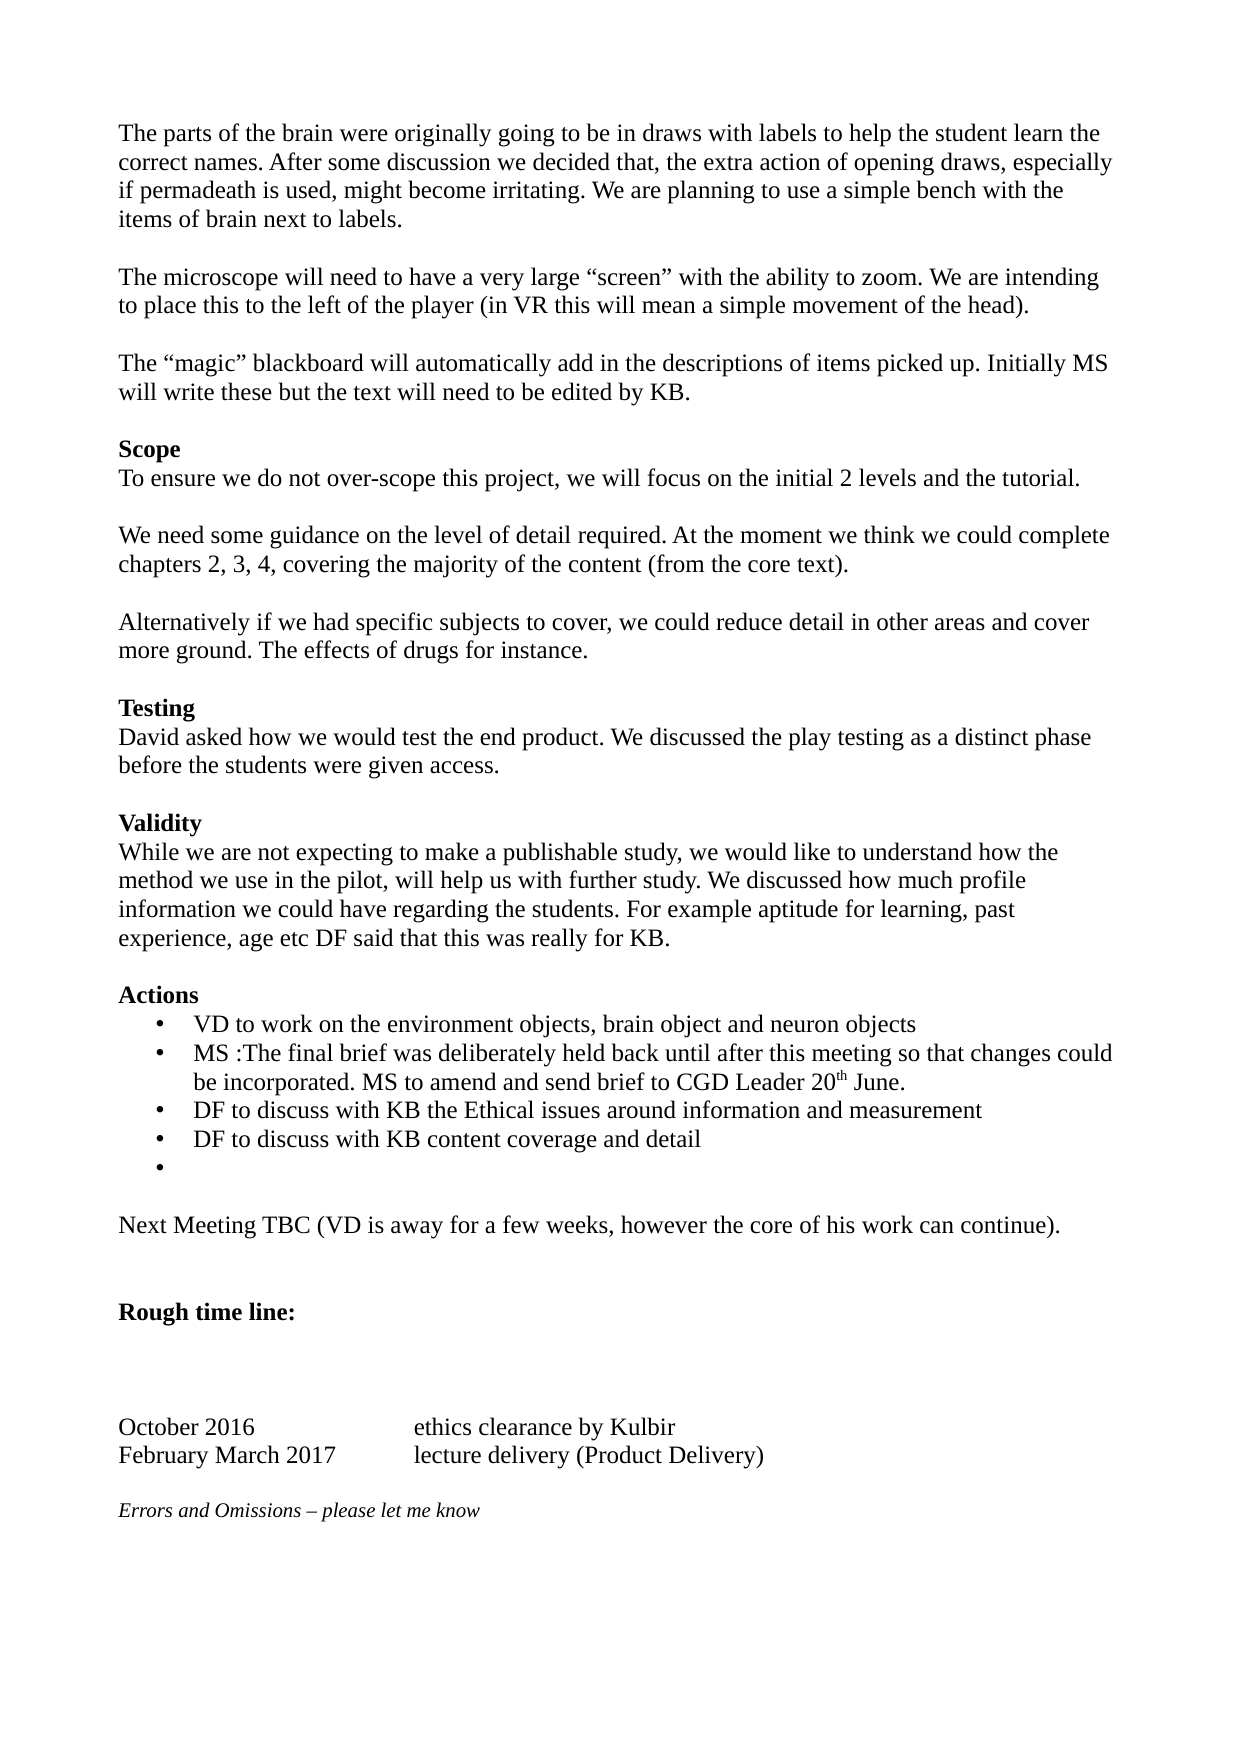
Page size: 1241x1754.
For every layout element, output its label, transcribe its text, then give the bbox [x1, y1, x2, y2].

list MS :The final brief was deliberately held back until after this meeting so that changes could be incorporated. MS to amend and send brief to CGD Leader 20th June. [156, 1038, 1122, 1096]
text February March 2017 lecture delivery (Product Delivery) [118, 1441, 1122, 1469]
text The “magic” blackboard will automatically add in the descriptions of items picked up. Initially MS will write these but the text will need to be edited by KB. [118, 348, 1122, 406]
text David asked how we would test the end product. We discussed the play testing as a distinct phase before the students were given access. [118, 722, 1122, 779]
text To ensure we do not over-scope this project, we will focus on the initial 2 levels and the tutorial. [118, 463, 1122, 492]
list DF to discuss with KB the Ethical issues around information and measurement [156, 1096, 1122, 1124]
text Scope [118, 434, 1122, 463]
text The parts of the brain were originally going to be in draws with labels to help the student learn the correct names. After some discussion we decided that, the extra action of opening draws, especially if permadeath is used, might become irritating. We are planning to use a simple bench with the items of brain next to labels. [118, 118, 1122, 233]
text Actions [118, 981, 1122, 1009]
text Validity [118, 808, 1122, 837]
text October 2016 ethics clearance by Kulbir [118, 1412, 1122, 1441]
text Next Meeting TBC (VD is away for a few weeks, however the core of his work can continue). [118, 1211, 1122, 1239]
text Testing [118, 693, 1122, 722]
list VD to work on the environment objects, brain object and neuron objects [156, 1009, 1122, 1038]
text We need some guidance on the level of detail required. At the moment we think we could complete chapters 2, 3, 4, covering the majority of the content (from the core text). [118, 521, 1122, 578]
list DF to discuss with KB content coverage and detail [156, 1124, 1122, 1153]
text The microscope will need to have a very large “screen” with the ability to zoom. We are intending to place this to the left of the player (in VR this will mean a simple movement of the head). [118, 262, 1122, 319]
text Errors and Omissions – please let me know [118, 1498, 1122, 1522]
text While we are not expecting to make a publishable study, we would like to understand how the method we use in the pilot, will help us with further study. We discussed how much profile information we could have regarding the students. For example aptitude for learning, past experience, age etc DF said that this was really for KB. [118, 837, 1122, 952]
text Alternatively if we had specific subjects to cover, we could reduce detail in other areas and cover more ground. The effects of drugs for instance. [118, 607, 1122, 664]
text Rough time line: [118, 1297, 1122, 1326]
